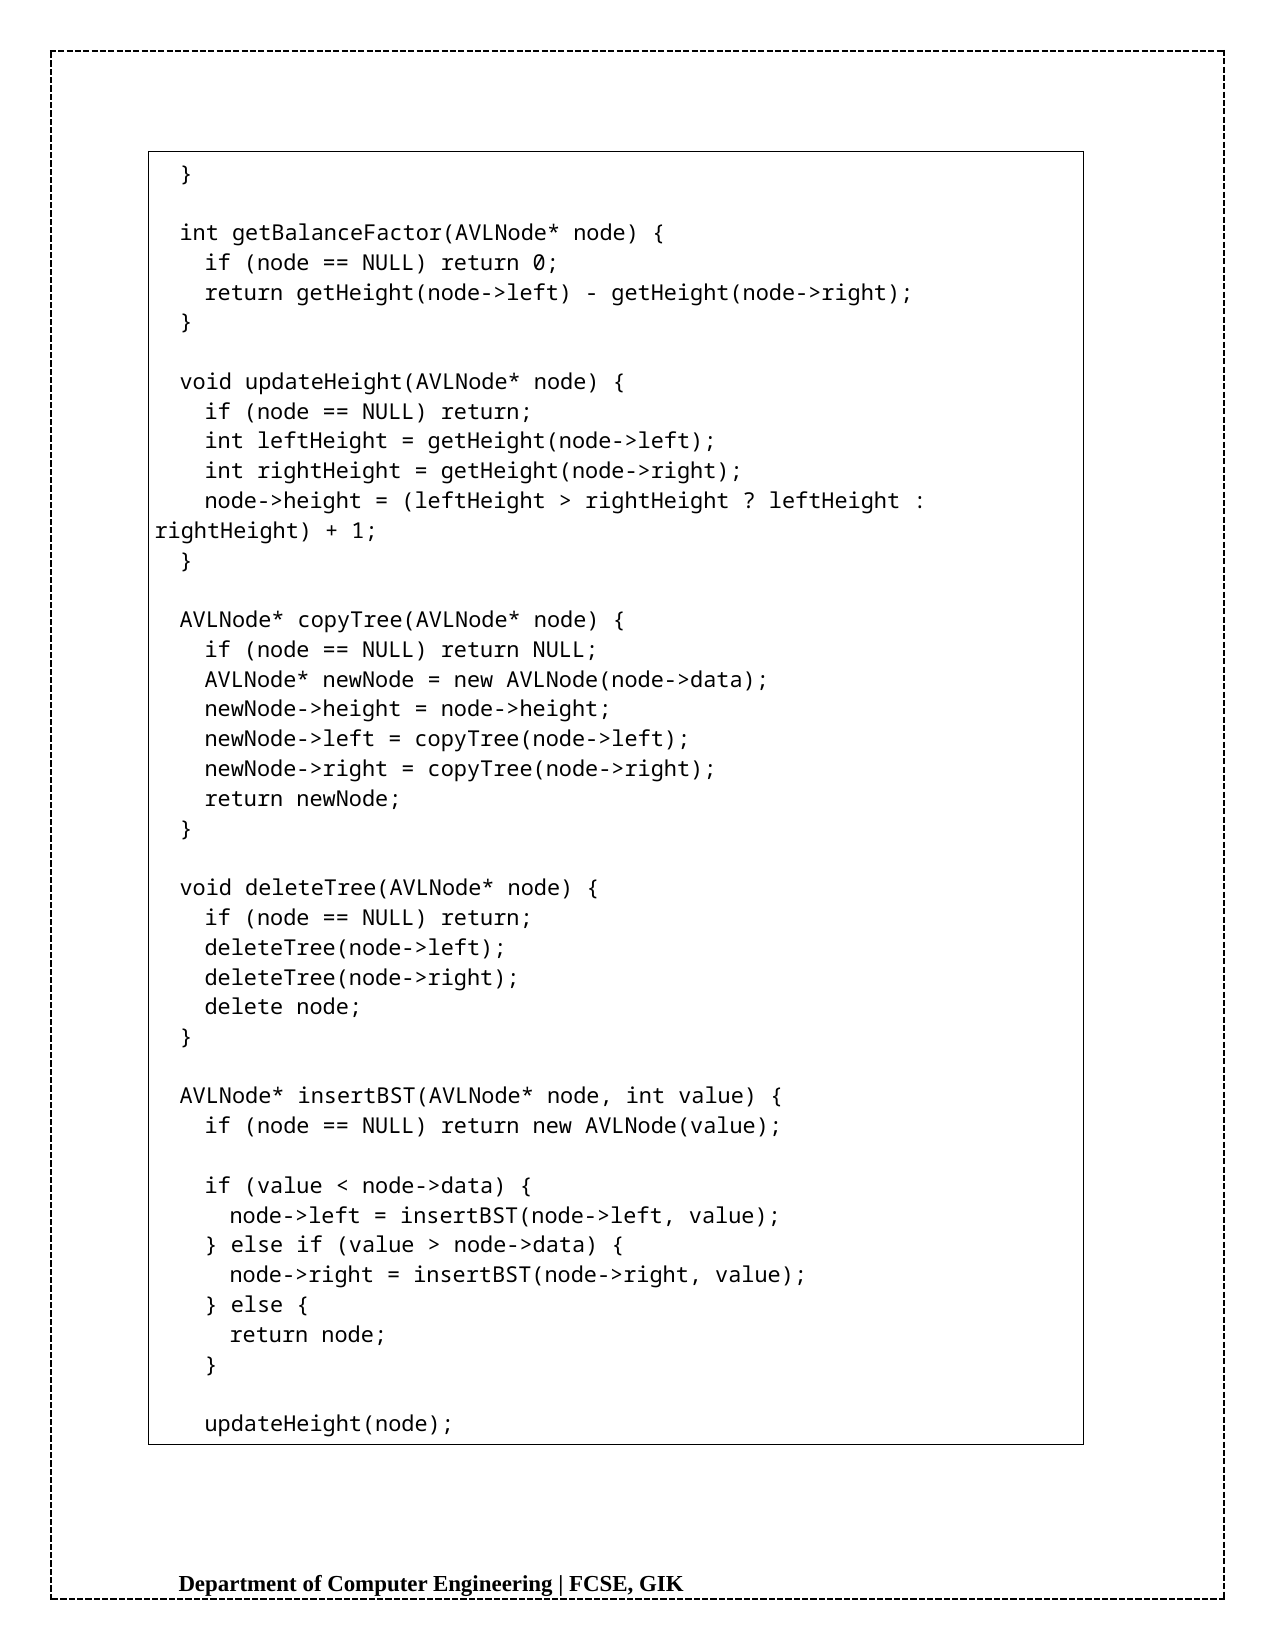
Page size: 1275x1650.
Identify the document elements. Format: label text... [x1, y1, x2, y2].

table_header } int getBalanceFactor(AVLNode* node) { if (node == NULL) return 0; return getHeight(node->left) - getHeight(node->right); } void updateHeight(AVLNode* node) { if (node == NULL) return; int leftHeight = getHeight(node->left); int rightHeight = getHeight(node->right); node->height = (leftHeight > rightHeight ? leftHeight : rightHeight) + 1; } AVLNode* copyTree(AVLNode* node) { if (node == NULL) return NULL; AVLNode* newNode = new AVLNode(node->data); newNode->height = node->height; newNode->left = copyTree(node->left); newNode->right = copyTree(node->right); return newNode; } void deleteTree(AVLNode* node) { if (node == NULL) return; deleteTree(node->left); deleteTree(node->right); delete node; } AVLNode* insertBST(AVLNode* node, int value) { if (node == NULL) return new AVLNode(value); if (value < node->data) { node->left = insertBST(node->left, value); } else if (value > node->data) { node->right = insertBST(node->right, value); } else { return node; } updateHeight(node); [149, 152, 1083, 1443]
